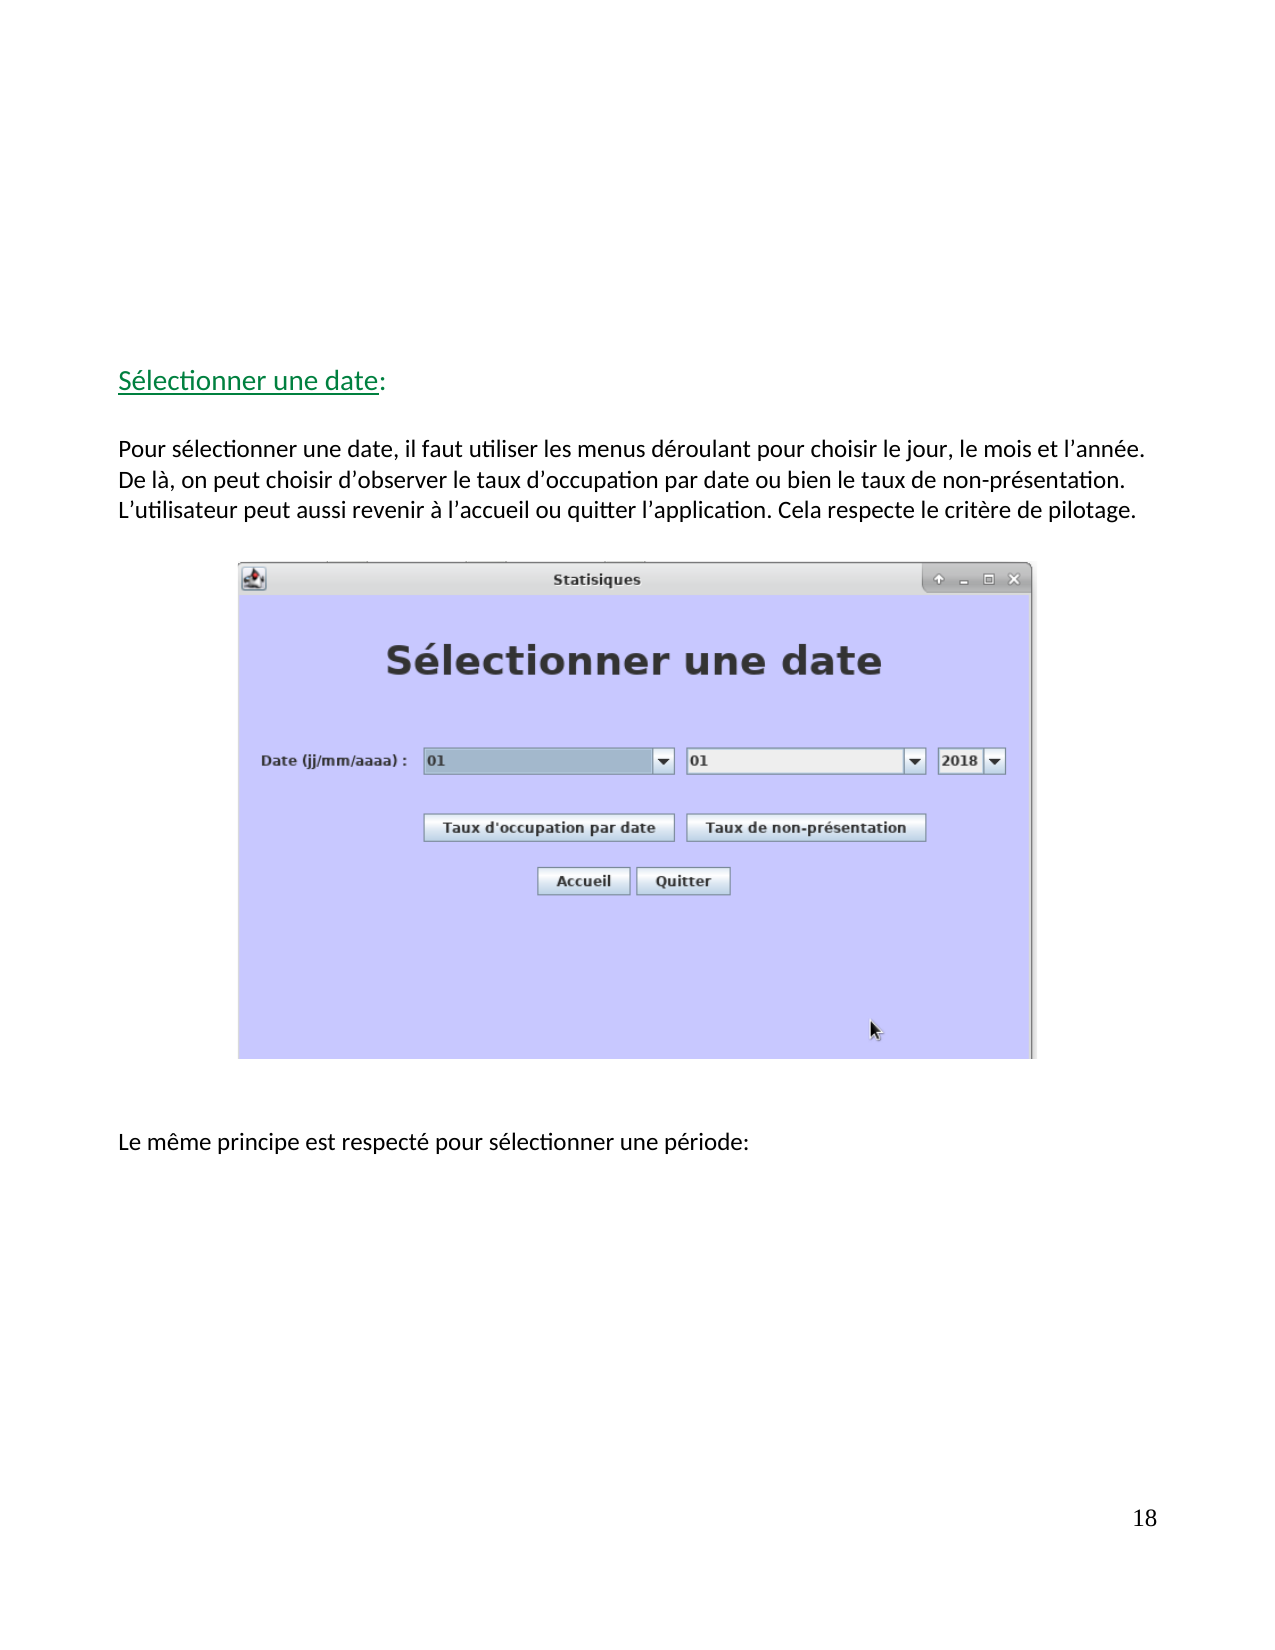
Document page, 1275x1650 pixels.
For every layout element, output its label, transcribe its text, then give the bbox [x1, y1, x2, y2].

text Sélectionner une date: [118, 362, 1157, 398]
picture [237, 561, 1038, 1059]
text Pour sélectionner une date, il faut utiliser les menus déroulant pour choisir le jour, le mois et l’année. [118, 434, 1157, 464]
text De là, on peut choisir d’observer le taux d’occupation par date ou bien le taux de non-présentation. [118, 464, 1157, 495]
text L’utilisateur peut aussi revenir à l’accueil ou quitter l’application. Cela respecte le critère de pilotage. [118, 495, 1157, 525]
text Le même principe est respecté pour sélectionner une période: [118, 1126, 1157, 1156]
